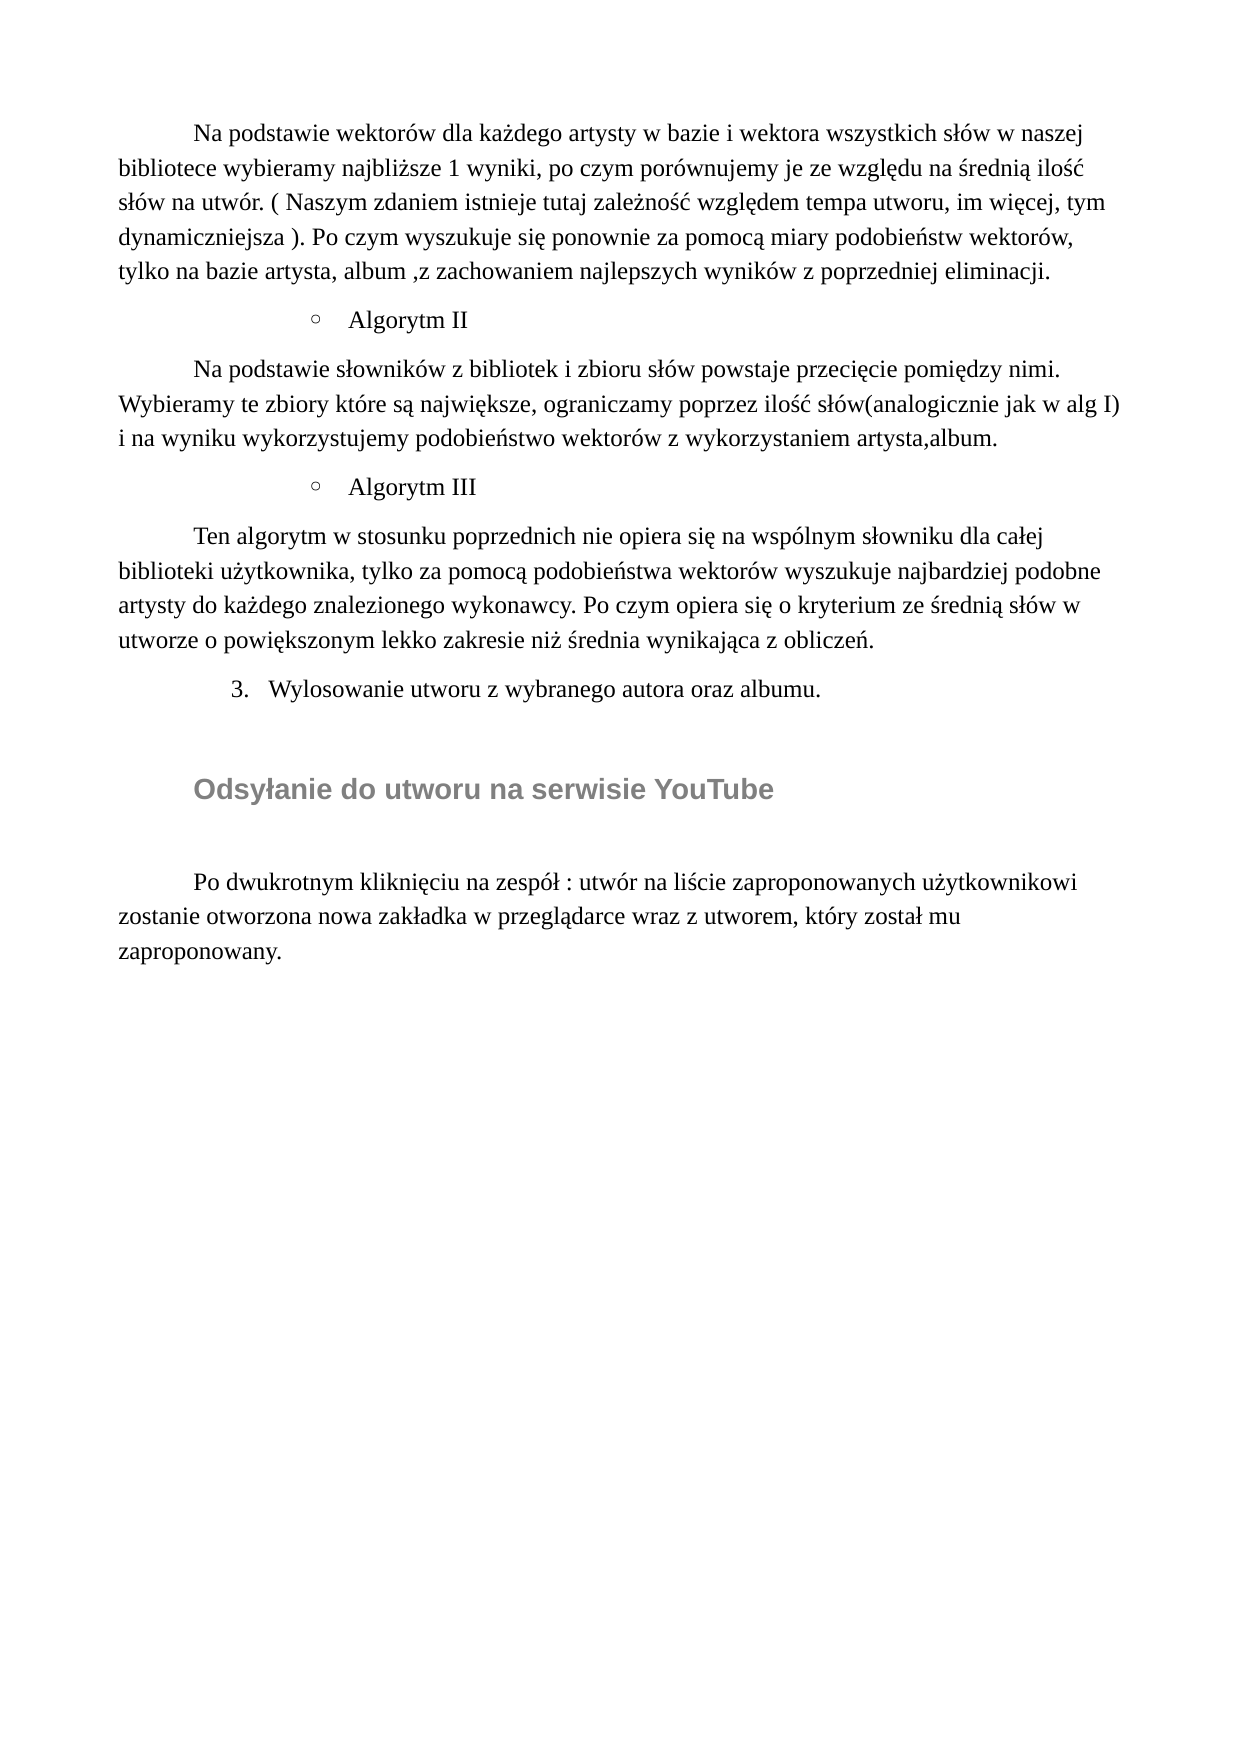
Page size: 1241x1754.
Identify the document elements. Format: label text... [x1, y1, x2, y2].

text Ten algorytm w stosunku poprzednich nie opiera się na wspólnym słowniku dla całej biblioteki użytkownika, tylko za pomocą podobieństwa wektorów wyszukuje najbardziej podobne artysty do każdego znalezionego wykonawcy. Po czym opiera się o kryterium ze średnią słów w utworze o powiększonym lekko zakresie niż średnia wynikająca z obliczeń. [118, 521, 1122, 653]
list Algorytm III [306, 472, 1122, 501]
list Algorytm II [306, 305, 1122, 334]
text Na podstawie wektorów dla każdego artysty w bazie i wektora wszystkich słów w naszej bibliotece wybieramy najbliższe 1 wyniki, po czym porównujemy je ze względu na średnią ilość słów na utwór. ( Naszym zdaniem istnieje tutaj zależność względem tempa utworu, im więcej, tym dynamiczniejsza ). Po czym wyszukuje się ponownie za pomocą miary podobieństw wektorów, tylko na bazie artysta, album ,z zachowaniem najlepszych wyników z poprzedniej eliminacji. [118, 118, 1122, 285]
text Na podstawie słowników z bibliotek i zbioru słów powstaje przecięcie pomiędzy nimi. Wybieramy te zbiory które są największe, ograniczamy poprzez ilość słów(analogicznie jak w alg I) i na wyniku wykorzystujemy podobieństwo wektorów z wykorzystaniem artysta,album. [118, 354, 1122, 452]
subtitle Odsyłanie do utworu na serwisie YouTube [118, 772, 1122, 805]
list Wylosowanie utworu z wybranego autora oraz albumu. [231, 674, 1122, 702]
text Po dwukrotnym kliknięciu na zespół : utwór na liście zaproponowanych użytkownikowi zostanie otworzona nowa zakładka w przeglądarce wraz z utworem, który został mu zaproponowany. [118, 867, 1122, 965]
